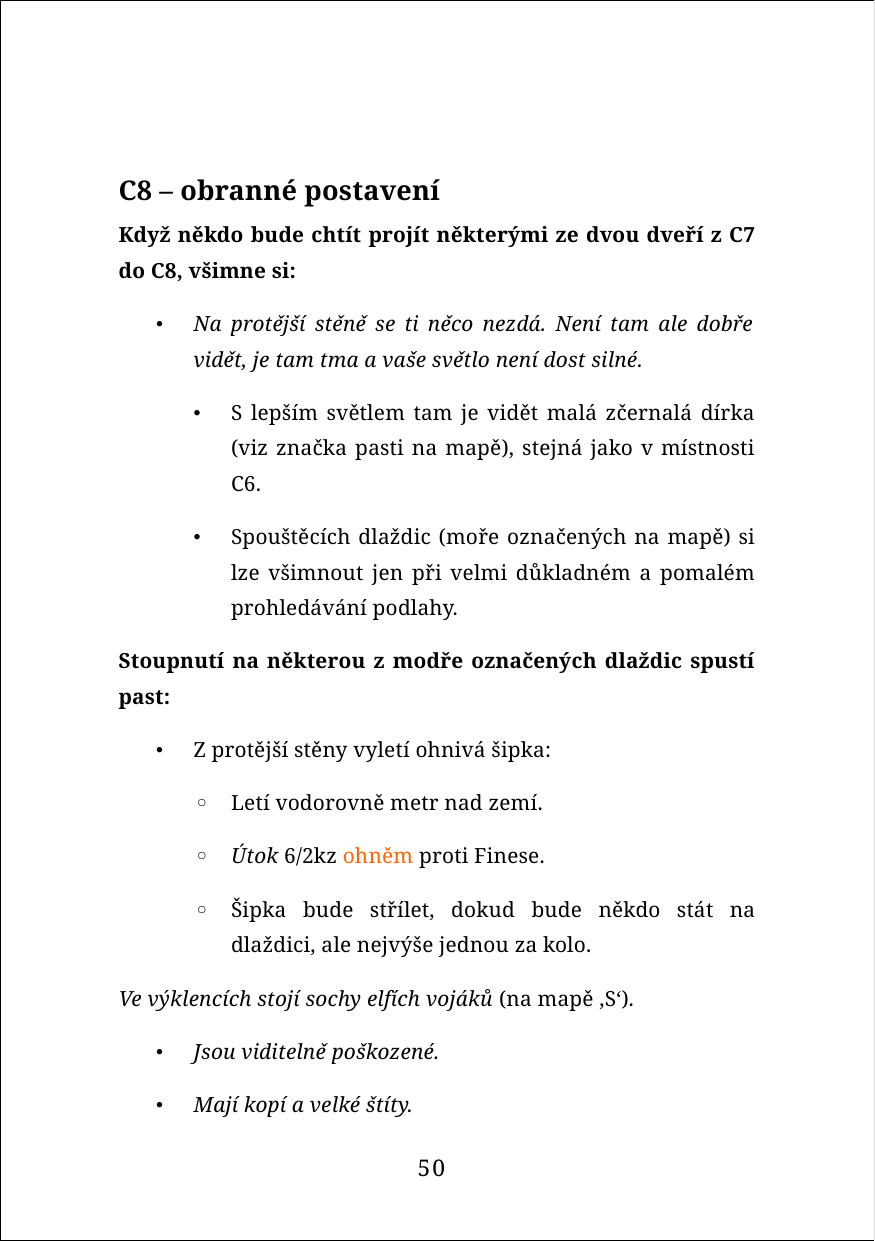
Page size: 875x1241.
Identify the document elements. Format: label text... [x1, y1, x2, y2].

list Letí vodorovně metr nad zemí. [193, 788, 756, 817]
list Na protější stěně se ti něco nezdá. Není tam ale dobře vidět, je tam tma a vaše světlo není dost silné. [156, 309, 756, 373]
list S lepším světlem tam je vidět malá zčernalá dírka (viz značka pasti na mapě), stejná jako v místnosti C6. [193, 398, 756, 497]
list Jsou viditelně poškozené. [156, 1037, 756, 1065]
list Útok 6/2kz ohněm proti Finese. [193, 842, 756, 870]
list Z protější stěny vyletí ohnivá šipka: [156, 735, 756, 764]
subtitle C8 – obranné postavení [118, 172, 756, 209]
list Mají kopí a velké štíty. [156, 1090, 756, 1118]
text Stoupnutí na některou z modře označených dlaždic spustí past: [118, 646, 756, 710]
list Šipka bude střílet, dokud bude někdo stát na dlaždici, ale nejvýše jednou za kolo. [193, 895, 756, 959]
list Spouštěcích dlaždic (moře označených na mapě) si lze všimnout jen při velmi důkladném a pomalém prohledávání podlahy. [193, 522, 756, 622]
text Ve výklencích stojí sochy elfích vojáků (na mapě ‚S‘). [118, 984, 756, 1012]
text Když někdo bude chtít projít některými ze dvou dveří z C7 do C8, všimne si: [118, 220, 756, 284]
